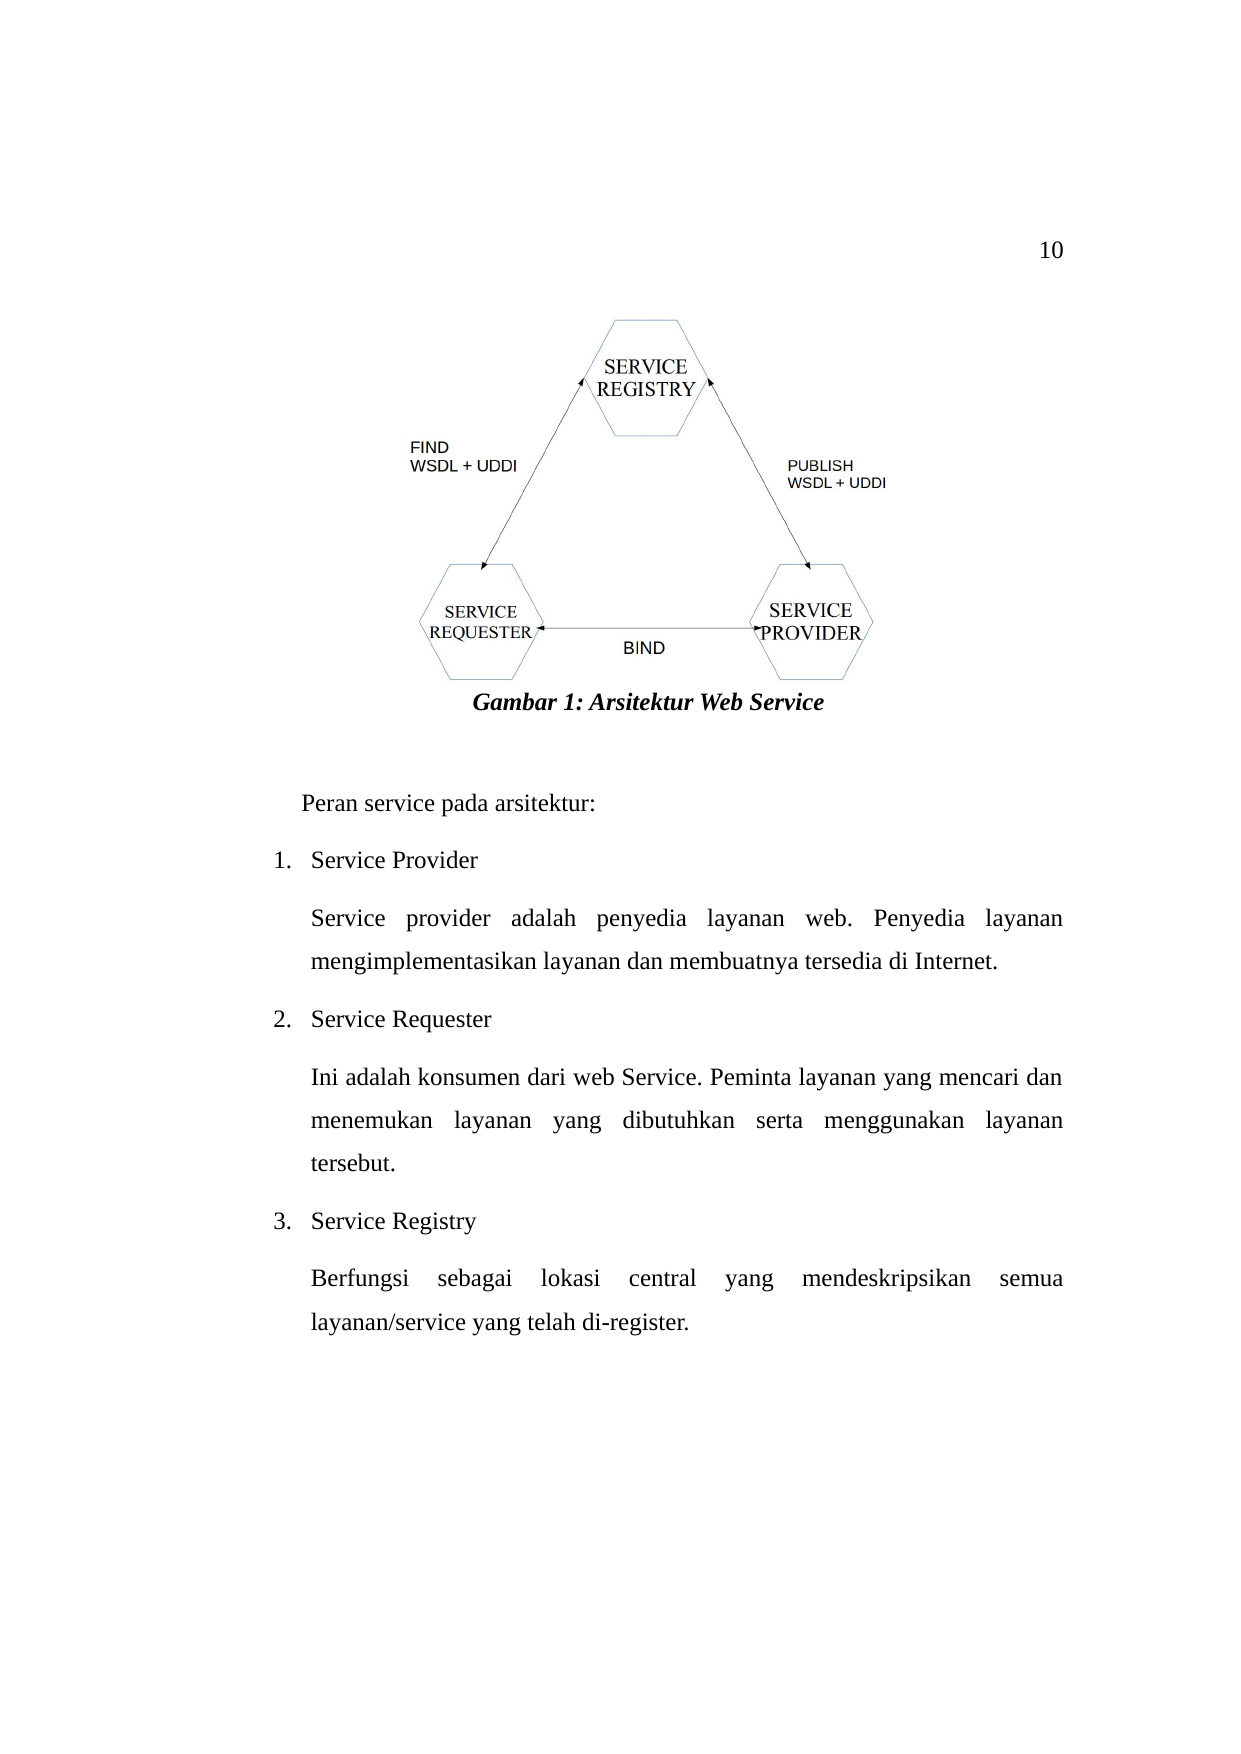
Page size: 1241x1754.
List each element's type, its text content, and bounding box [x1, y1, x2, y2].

picture [396, 306, 903, 687]
text Peran service pada arsitektur: [236, 788, 1063, 817]
list Service Requester [273, 1004, 1063, 1033]
list Ini adalah konsumen dari web Service. Peminta layanan yang mencari dan menemukan layanan yang dibutuhkan serta menggunakan layanan tersebut. [273, 1062, 1063, 1177]
list Service provider adalah penyedia layanan web. Penyedia layanan mengimplementasikan layanan dan membuatnya tersedia di Internet. [273, 903, 1063, 975]
text Gambar 1: Arsitektur Web Service [396, 687, 903, 716]
list Service Provider [273, 846, 1063, 874]
list Berfungsi sebagai lokasi central yang mendeskripsikan semua layanan/service yang telah di-register. [273, 1263, 1063, 1335]
list Service Registry [273, 1206, 1063, 1234]
